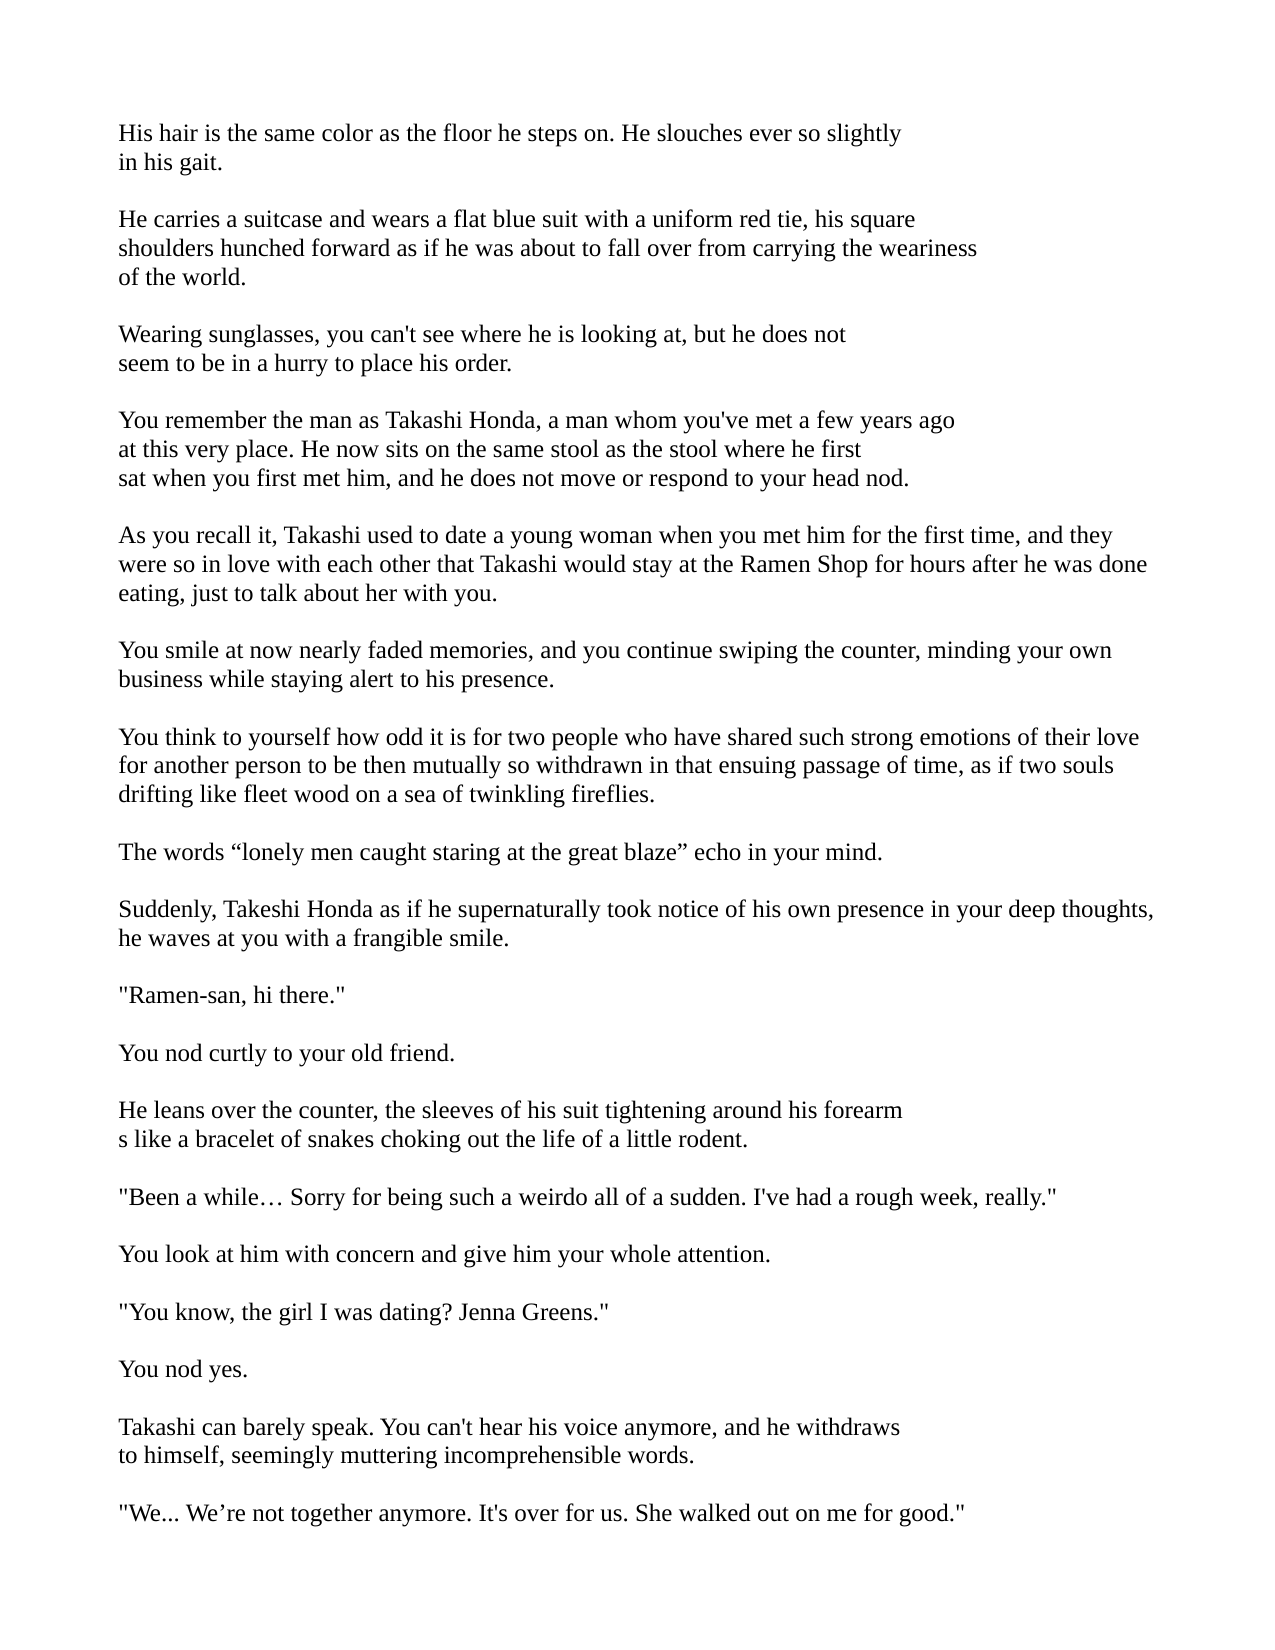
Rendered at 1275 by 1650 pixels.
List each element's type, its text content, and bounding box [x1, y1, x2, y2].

text Wearing sunglasses, you can't see where he is looking at, but he does not [118, 319, 1157, 348]
text Suddenly, Takeshi Honda as if he supernaturally took notice of his own presence in your deep thoughts, he waves at you with a frangible smile. [118, 894, 1157, 952]
text His hair is the same color as the floor he steps on. He slouches ever so slightly [118, 118, 1157, 147]
text s like a bracelet of snakes choking out the life of a little rodent. [118, 1124, 1157, 1153]
text seem to be in a hurry to place his order. [118, 348, 1157, 377]
text Takashi can barely speak. You can't hear his voice anymore, and he withdraws [118, 1412, 1157, 1441]
text in his gait. [118, 147, 1157, 176]
text at this very place. He now sits on the same stool as the stool where he first [118, 434, 1157, 463]
text You remember the man as Takashi Honda, a man whom you've met a few years ago [118, 406, 1157, 434]
text to himself, seemingly muttering incomprehensible words. [118, 1441, 1157, 1469]
text sat when you first met him, and he does not move or respond to your head nod. [118, 463, 1157, 492]
text "Ramen-san, hi there." [118, 981, 1157, 1009]
text "You know, the girl I was dating? Jenna Greens." [118, 1297, 1157, 1326]
text You smile at now nearly faded memories, and you continue swiping the counter, minding your own business while staying alert to his presence. [118, 636, 1157, 693]
text "Been a while… Sorry for being such a weirdo all of a sudden. I've had a rough week, really." [118, 1182, 1157, 1211]
text He carries a suitcase and wears a flat blue suit with a uniform red tie, his square [118, 204, 1157, 233]
text As you recall it, Takashi used to date a young woman when you met him for the first time, and they were so in love with each other that Takashi would stay at the Ramen Shop for hours after he was done eating, just to talk about her with you. [118, 521, 1157, 607]
text You nod curtly to your old friend. [118, 1038, 1157, 1067]
text shoulders hunched forward as if he was about to fall over from carrying the weariness [118, 233, 1157, 262]
text You nod yes. [118, 1354, 1157, 1383]
text He leans over the counter, the sleeves of his suit tightening around his forearm [118, 1096, 1157, 1124]
text You think to yourself how odd it is for two people who have shared such strong emotions of their love for another person to be then mutually so withdrawn in that ensuing passage of time, as if two souls drifting like fleet wood on a sea of twinkling fireflies. [118, 722, 1157, 808]
text The words “lonely men caught staring at the great blaze” echo in your mind. [118, 808, 1157, 866]
text "We... We’re not together anymore. It's over for us. She walked out on me for good." [118, 1498, 1157, 1527]
text of the world. [118, 262, 1157, 291]
text You look at him with concern and give him your whole attention. [118, 1239, 1157, 1268]
